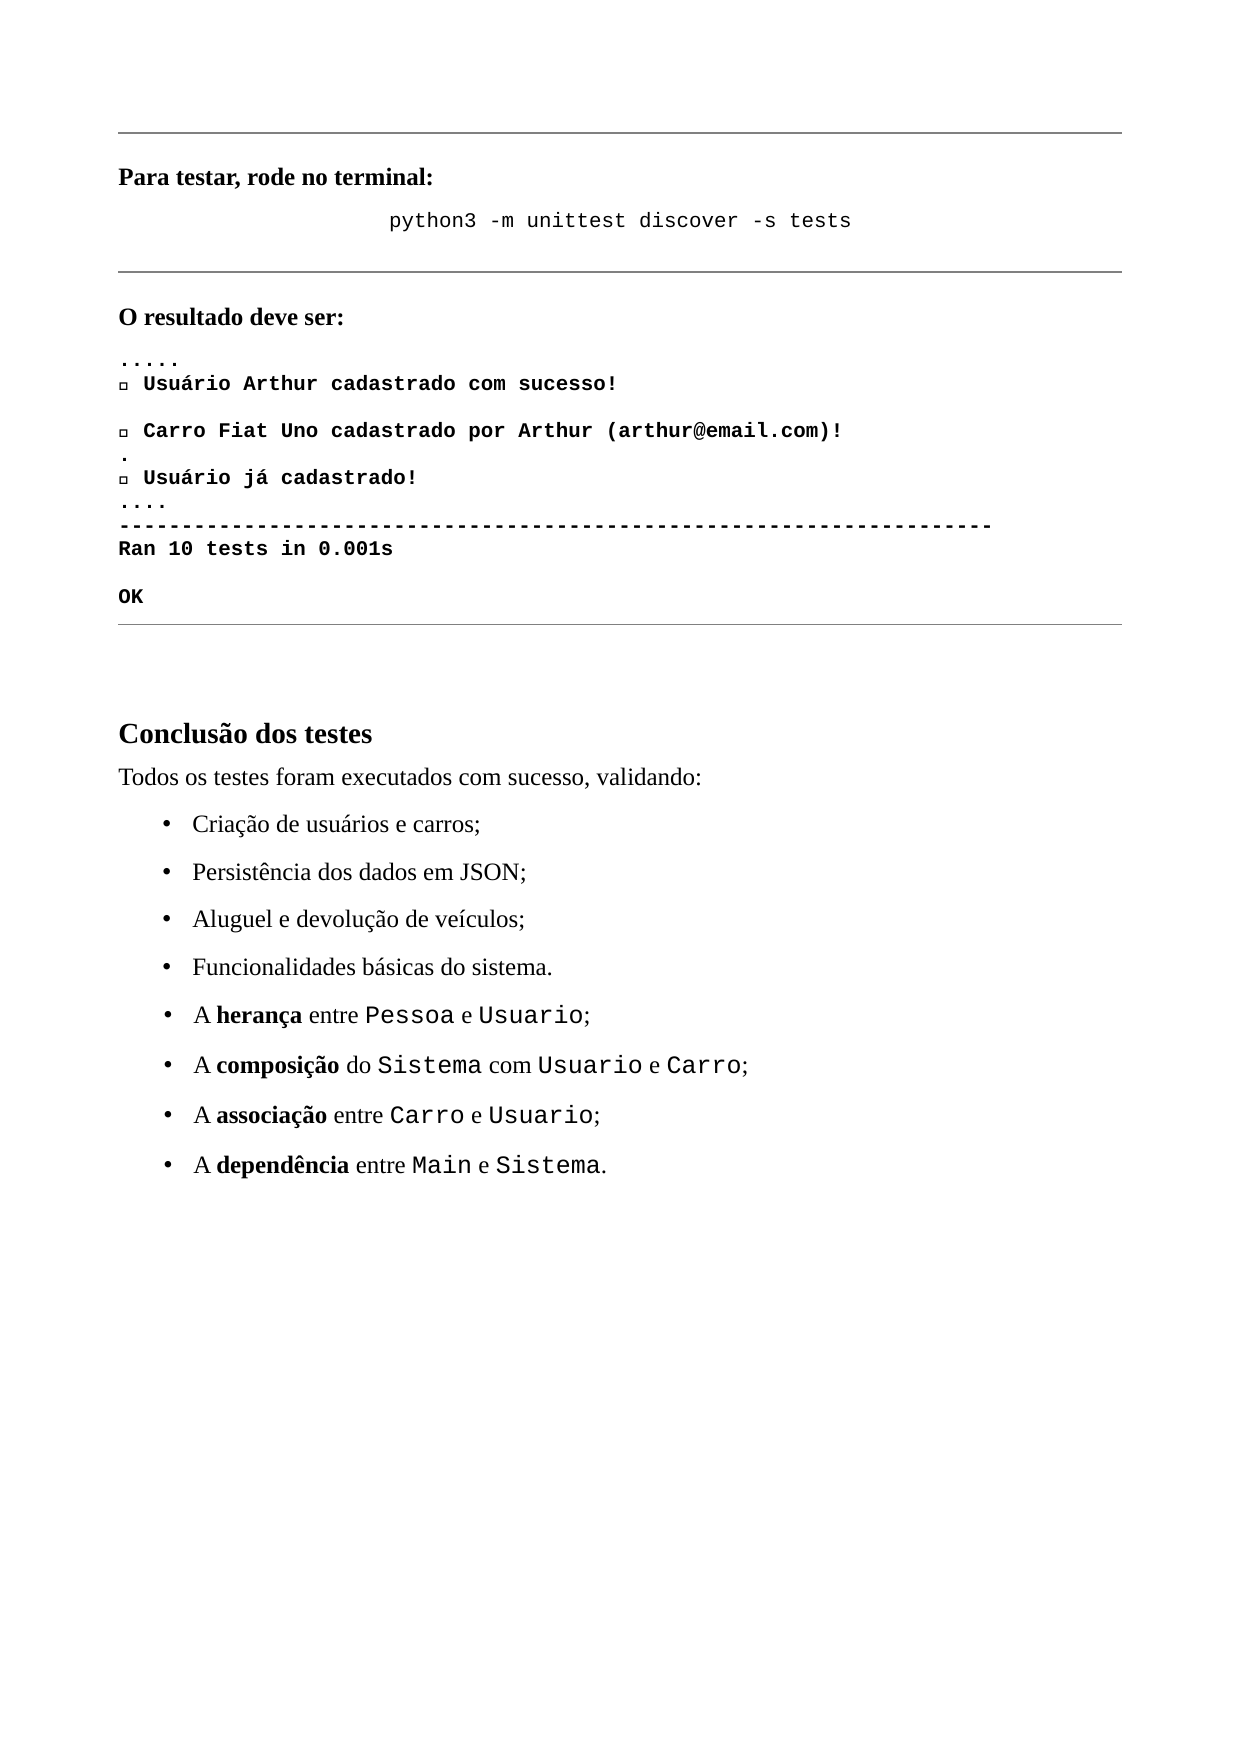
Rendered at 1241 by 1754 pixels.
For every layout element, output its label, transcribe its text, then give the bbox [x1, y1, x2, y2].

text O resultado deve ser: [118, 302, 1122, 330]
list A dependência entre Main e Sistema. [164, 1150, 1122, 1181]
text Para testar, rode no terminal: [118, 162, 1122, 191]
text 🚗 Carro Fiat Uno cadastrado por Arthur (arthur@email.com)! [118, 420, 1122, 444]
list Funcionalidades básicas do sistema. [162, 952, 1122, 981]
text Ran 10 tests in 0.001s [118, 538, 1122, 562]
list A associação entre Carro e Usuario; [164, 1100, 1122, 1131]
text Todos os testes foram executados com sucesso, validando: [118, 762, 1122, 791]
text ❌ Usuário já cadastrado! [118, 467, 1122, 491]
list A composição do Sistema com Usuario e Carro; [164, 1050, 1122, 1081]
text ---------------------------------------------------------------------- [118, 515, 1122, 538]
text ✅ Usuário Arthur cadastrado com sucesso! [118, 373, 1122, 396]
list Criação de usuários e carros; [162, 809, 1122, 838]
text OK [118, 586, 1122, 609]
subtitle Conclusão dos testes [118, 716, 1122, 749]
text .... [118, 491, 1122, 515]
text ..... [118, 349, 1122, 373]
list Persistência dos dados em JSON; [162, 857, 1122, 886]
list Aluguel e devolução de veículos; [162, 904, 1122, 933]
text . [118, 444, 1122, 467]
list A herança entre Pessoa e Usuario; [164, 1000, 1122, 1031]
text python3 -m unittest discover -s tests [118, 210, 1122, 234]
